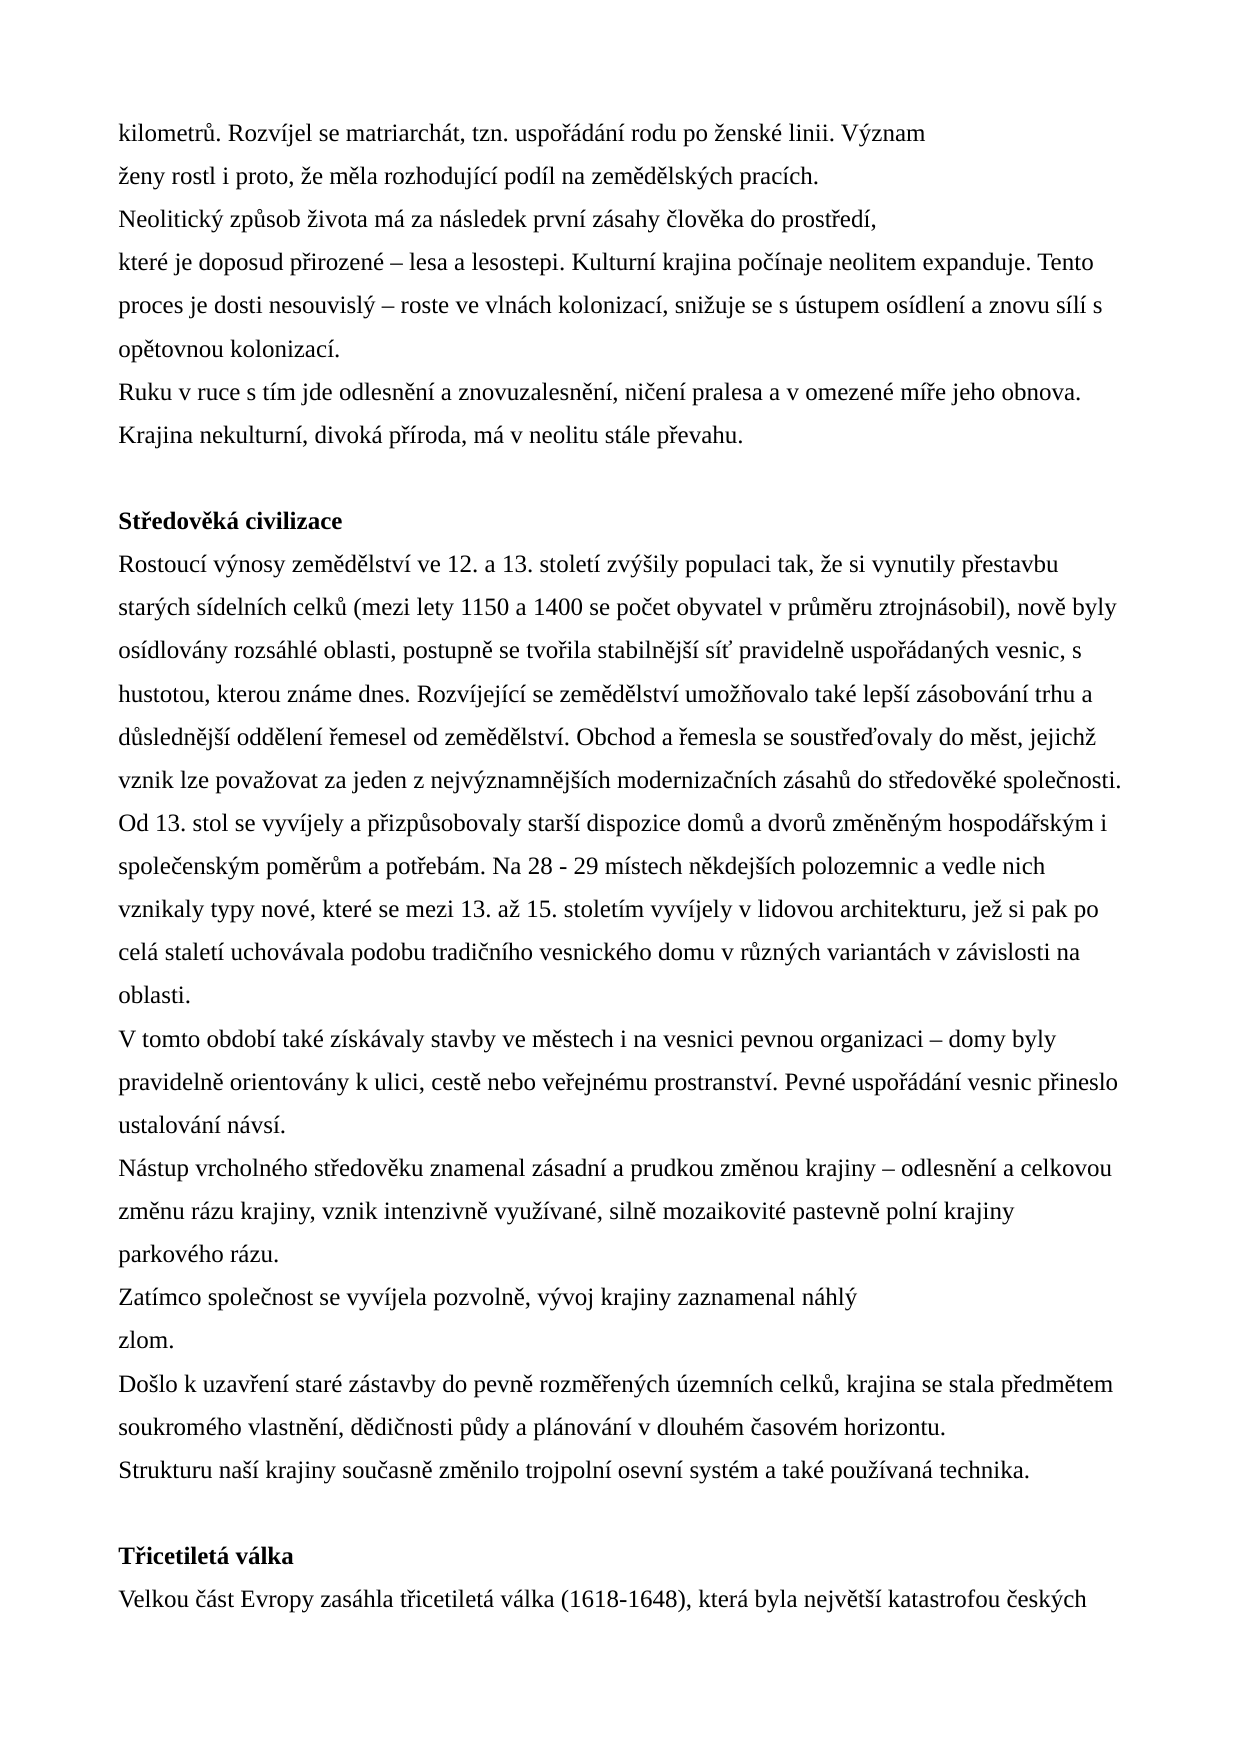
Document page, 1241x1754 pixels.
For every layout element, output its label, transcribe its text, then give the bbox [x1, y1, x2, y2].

text V tomto období také získávaly stavby ve městech i na vesnici pevnou organizaci – domy byly pravidelně orientovány k ulici, cestě nebo veřejnému prostranství. Pevné uspořádání vesnic přineslo ustalování návsí. [118, 1024, 1122, 1139]
text Neolitický způsob života má za následek první zásahy člověka do prostředí, [118, 204, 1122, 233]
text Ruku v ruce s tím jde odlesnění a znovuzalesnění, ničení pralesa a v omezené míře jeho obnova. Krajina nekulturní, divoká příroda, má v neolitu stále převahu. [118, 377, 1122, 449]
text které je doposud přirozené – lesa a lesostepi. Kulturní krajina počínaje neolitem expanduje. Tento proces je dosti nesouvislý – roste ve vlnách kolonizací, snižuje se s ústupem osídlení a znovu sílí s opětovnou kolonizací. [118, 247, 1122, 362]
text Strukturu naší krajiny současně změnilo trojpolní osevní systém a také používaná technika. [118, 1455, 1122, 1484]
text Rostoucí výnosy zemědělství ve 12. a 13. století zvýšily populaci tak, že si vynutily přestavbu starých sídelních celků (mezi lety 1150 a 1400 se počet obyvatel v průměru ztrojnásobil), nově byly osídlovány rozsáhlé oblasti, postupně se tvořila stabilnější síť pravidelně uspořádaných vesnic, s hustotou, kterou známe dnes. Rozvíjející se zemědělství umožňovalo také lepší zásobování trhu a důslednější oddělení řemesel od zemědělství. Obchod a řemesla se soustřeďovaly do měst, jejichž vznik lze považovat za jeden z nejvýznamnějších modernizačních zásahů do středověké společnosti. [118, 549, 1122, 794]
text Došlo k uzavření staré zástavby do pevně rozměřených územních celků, krajina se stala předmětem soukromého vlastnění, dědičnosti půdy a plánování v dlouhém časovém horizontu. [118, 1369, 1122, 1441]
text Středověká civilizace [118, 506, 1122, 535]
text Zatímco společnost se vyvíjela pozvolně, vývoj krajiny zaznamenal náhlý [118, 1282, 1122, 1311]
text kilometrů. Rozvíjel se matriarchát, tzn. uspořádání rodu po ženské linii. Význam [118, 118, 1122, 147]
text Nástup vrcholného středověku znamenal zásadní a prudkou změnou krajiny – odlesnění a celkovou změnu rázu krajiny, vznik intenzivně využívané, silně mozaikovité pastevně polní krajiny parkového rázu. [118, 1153, 1122, 1268]
text Velkou část Evropy zasáhla třicetiletá válka (1618-1648), která byla největší katastrofou českých [118, 1584, 1122, 1613]
text Třicetiletá válka [118, 1541, 1122, 1570]
text ženy rostl i proto, že měla rozhodující podíl na zemědělských pracích. [118, 161, 1122, 190]
text zlom. [118, 1326, 1122, 1354]
text Od 13. stol se vyvíjely a přizpůsobovaly starší dispozice domů a dvorů změněným hospodářským i společenským poměrům a potřebám. Na 28 - 29 místech někdejších polozemnic a vedle nich vznikaly typy nové, které se mezi 13. až 15. stoletím vyvíjely v lidovou architekturu, jež si pak po celá staletí uchovávala podobu tradičního vesnického domu v různých variantách v závislosti na oblasti. [118, 808, 1122, 1009]
